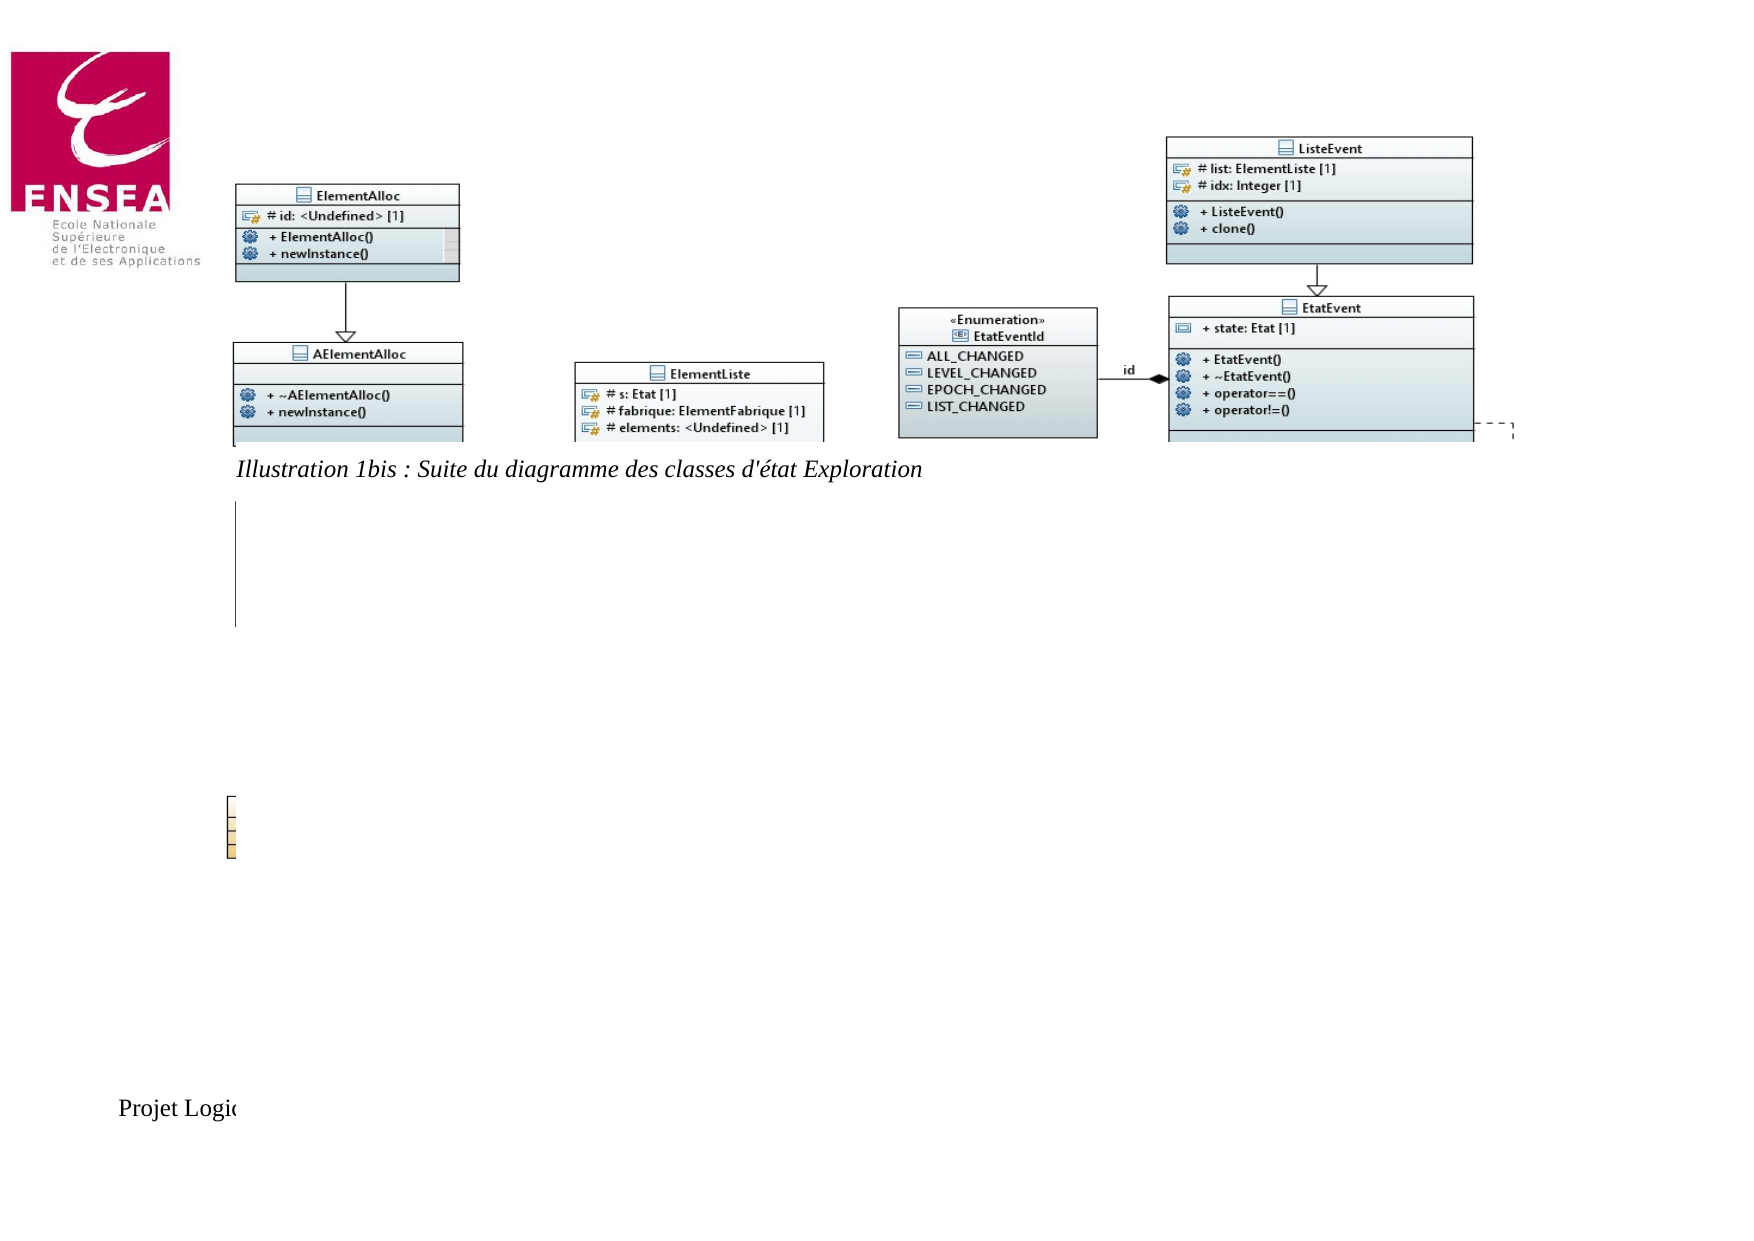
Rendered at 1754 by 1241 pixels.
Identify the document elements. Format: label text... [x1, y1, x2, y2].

text Illustration 1bis : Suite du diagramme des classes d'état Exploration [236, 454, 1754, 483]
